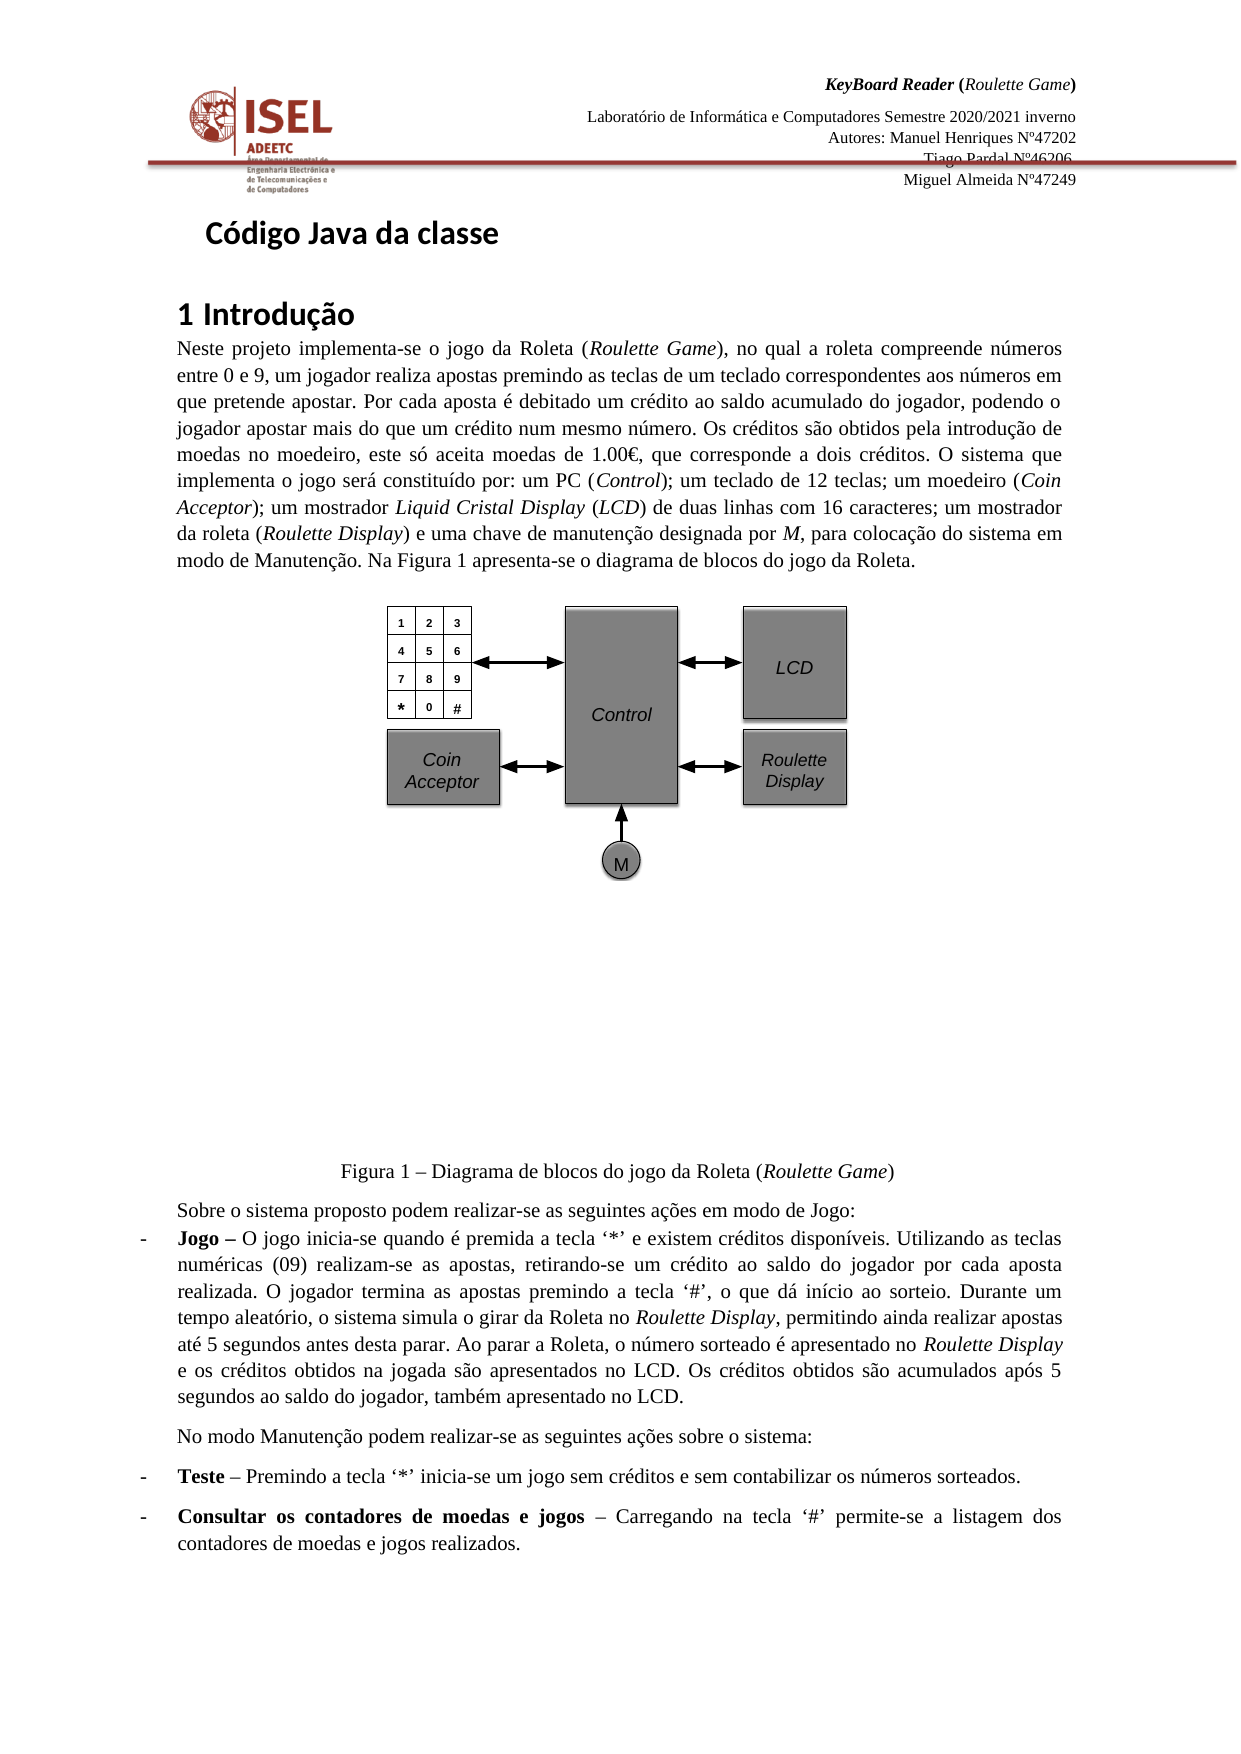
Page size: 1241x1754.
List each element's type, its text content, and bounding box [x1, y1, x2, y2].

list Jogo – O jogo inicia-se quando é premida a tecla ‘*’ e existem créditos disponíveis. Utilizando as teclas numéricas (09) realizam-se as apostas, retirando-se um crédito ao saldo do jogador por cada aposta realizada. O jogador termina as apostas premindo a tecla ‘#’, o que dá início ao sorteio. Durante um tempo aleatório, o sistema simula o girar da Roleta no Roulette Display, permitindo ainda realizar apostas até 5 segundos antes desta parar. Ao parar a Roleta, o número sorteado é apresentado no Roulette Display e os créditos obtidos na jogada são apresentados no LCD. Os créditos obtidos são acumulados após 5 segundos ao saldo do jogador, também apresentado no LCD. [140, 1226, 1063, 1408]
text No modo Manutenção podem realizar-se as seguintes ações sobre o sistema: [177, 1424, 1063, 1448]
text Neste projeto implementa-se o jogo da Roleta (Roulette Game), no qual a roleta compreende números entre 0 e 9, um jogador realiza apostas premindo as teclas de um teclado correspondentes aos números em que pretende apostar. Por cada aposta é debitado um crédito ao saldo acumulado do jogador, podendo o jogador apostar mais do que um crédito num mesmo número. Os créditos são obtidos pela introdução de moedas no moedeiro, este só aceita moedas de 1.00€, que corresponde a dois créditos. O sistema que implementa o jogo será constituído por: um PC (Control); um teclado de 12 teclas; um moedeiro (Coin Acceptor); um mostrador Liquid Cristal Display (LCD) de duas linhas com 16 caracteres; um mostrador da roleta (Roulette Display) e uma chave de manutenção designada por M, para colocação do sistema em modo de Manutenção. Na Figura 1 apresenta-se o diagrama de blocos do jogo da Roleta. [177, 336, 1063, 572]
text Figura 1 – Diagrama de blocos do jogo da Roleta (Roulette Game) [177, 1159, 1062, 1183]
text Sobre o sistema proposto podem realizar-se as seguintes ações em modo de Jogo: [177, 1198, 1063, 1222]
subtitle 1 Introdução [177, 292, 1063, 333]
list Consultar os contadores de moedas e jogos – Carregando na tecla ‘#’ permite-se a listagem dos contadores de moedas e jogos realizados. [140, 1504, 1063, 1555]
list Teste – Premindo a tecla ‘*’ inicia-se um jogo sem créditos e sem contabilizar os números sorteados. [140, 1464, 1063, 1488]
